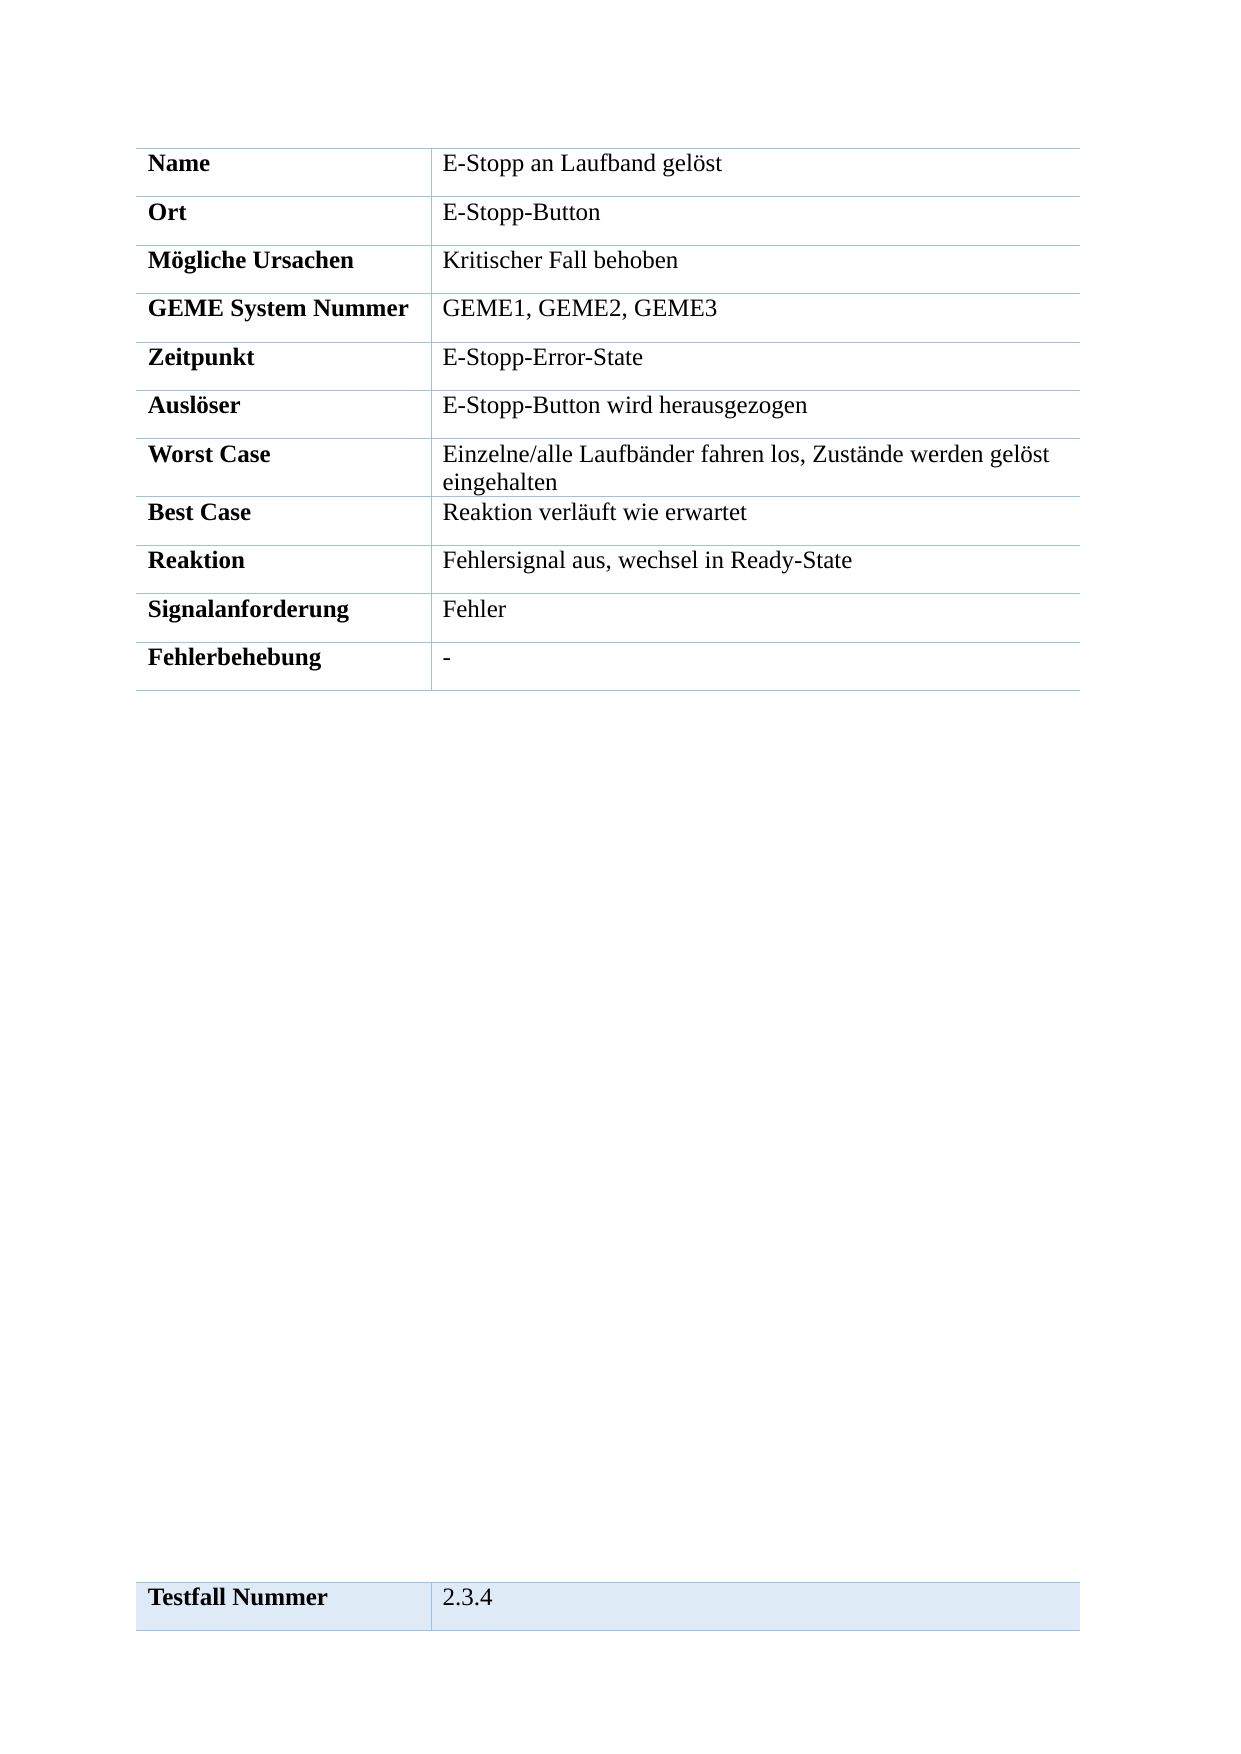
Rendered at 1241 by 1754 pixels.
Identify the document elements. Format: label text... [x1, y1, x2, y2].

table_cell E-Stopp-Button wird herausgezogen [432, 391, 1080, 438]
table_cell Worst Case [136, 439, 431, 496]
table_cell Best Case [136, 497, 431, 545]
table_header Testfall Nummer [136, 1583, 431, 1630]
table_cell Fehler [432, 594, 1080, 642]
table_header 2.3.4 [432, 1583, 1080, 1630]
table_cell Reaktion verläuft wie erwartet [432, 497, 1080, 545]
table_cell Zeitpunkt [136, 343, 431, 390]
table_cell E-Stopp-Button [432, 197, 1080, 244]
table_cell Reaktion [136, 546, 431, 593]
table_cell - [432, 643, 1080, 690]
table_cell E-Stopp an Laufband gelöst [432, 149, 1080, 196]
table_cell Ort [136, 197, 431, 244]
table_cell Einzelne/alle Laufbänder fahren los, Zustände werden gelöst eingehalten [432, 439, 1080, 496]
table_cell Name [136, 149, 431, 196]
table_cell Kritischer Fall behoben [432, 246, 1080, 293]
table_cell GEME1, GEME2, GEME3 [432, 294, 1080, 341]
table_cell Mögliche Ursachen [136, 246, 431, 293]
table_cell Signalanforderung [136, 594, 431, 642]
table_cell Fehlersignal aus, wechsel in Ready-State [432, 546, 1080, 593]
table_cell Auslöser [136, 391, 431, 438]
table_cell E-Stopp-Error-State [432, 343, 1080, 390]
table_cell GEME System Nummer [136, 294, 431, 341]
table_cell Fehlerbehebung [136, 643, 431, 690]
